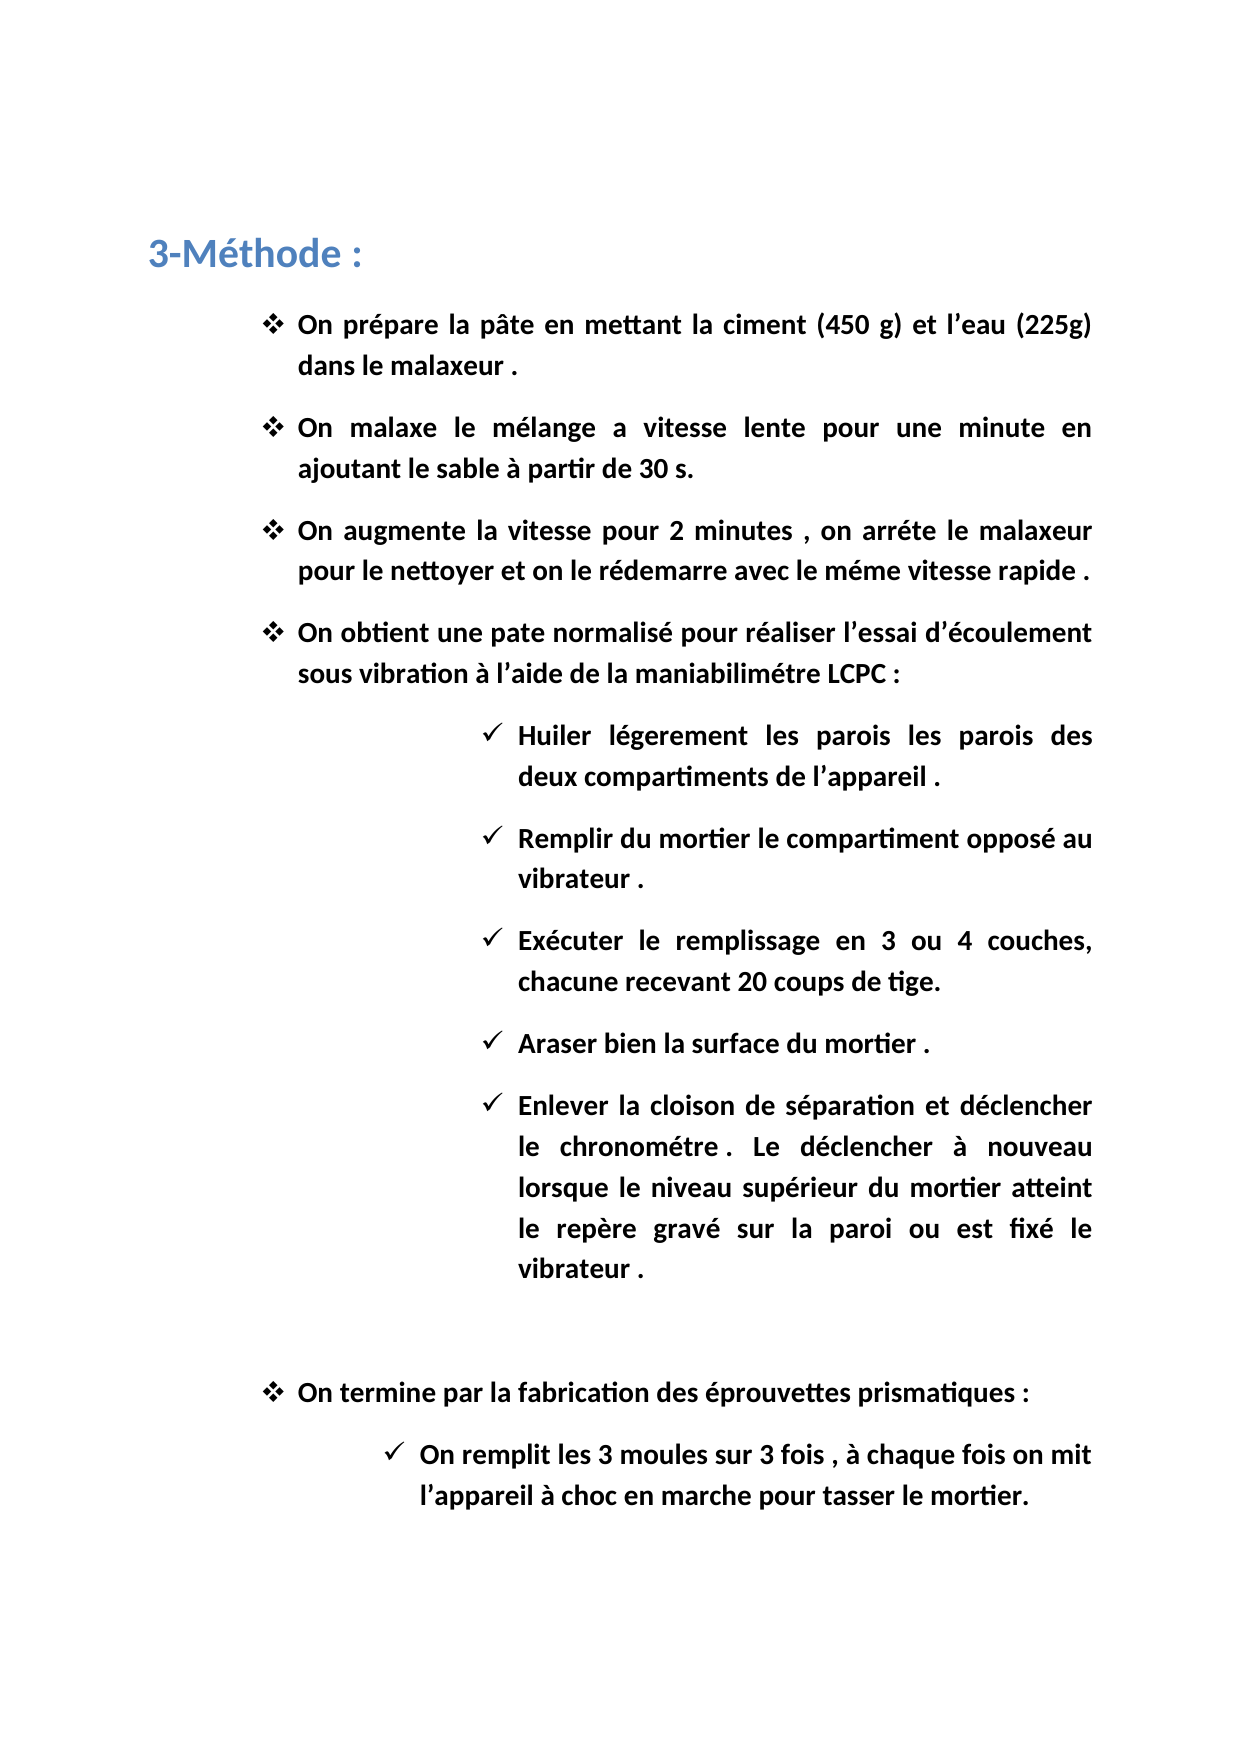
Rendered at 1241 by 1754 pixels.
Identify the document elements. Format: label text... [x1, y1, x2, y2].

list On augmente la vitesse pour 2 minutes , on arréte le malaxeur pour le nettoyer et on le rédemarre avec le méme vitesse rapide . [260, 512, 1093, 588]
list Enlever la cloison de séparation et déclencher le chronométre . Le déclencher à nouveau lorsque le niveau supérieur du mortier atteint le repère gravé sur la paroi ou est fixé le vibrateur . [480, 1087, 1093, 1286]
list Exécuter le remplissage en 3 ou 4 couches, chacune recevant 20 coups de tige. [480, 922, 1093, 999]
list On malaxe le mélange a vitesse lente pour une minute en ajoutant le sable à partir de 30 s. [260, 409, 1093, 485]
list On remplit les 3 moules sur 3 fois , à chaque fois on mit l’appareil à choc en marche pour tasser le mortier. [382, 1436, 1093, 1512]
list Remplir du mortier le compartiment opposé au vibrateur . [480, 820, 1093, 896]
list On prépare la pâte en mettant la ciment (450 g) et l’eau (225g) dans le malaxeur . [260, 306, 1093, 383]
list On termine par la fabrication des éprouvettes prismatiques : [260, 1374, 1093, 1410]
list On obtient une pate normalisé pour réaliser l’essai d’écoulement sous vibration à l’aide de la maniabilimétre LCPC : [260, 614, 1093, 691]
text 3-Méthode : [148, 227, 1093, 278]
list Huiler légerement les parois les parois des deux compartiments de l’appareil . [480, 717, 1093, 793]
list Araser bien la surface du mortier . [480, 1025, 1093, 1061]
